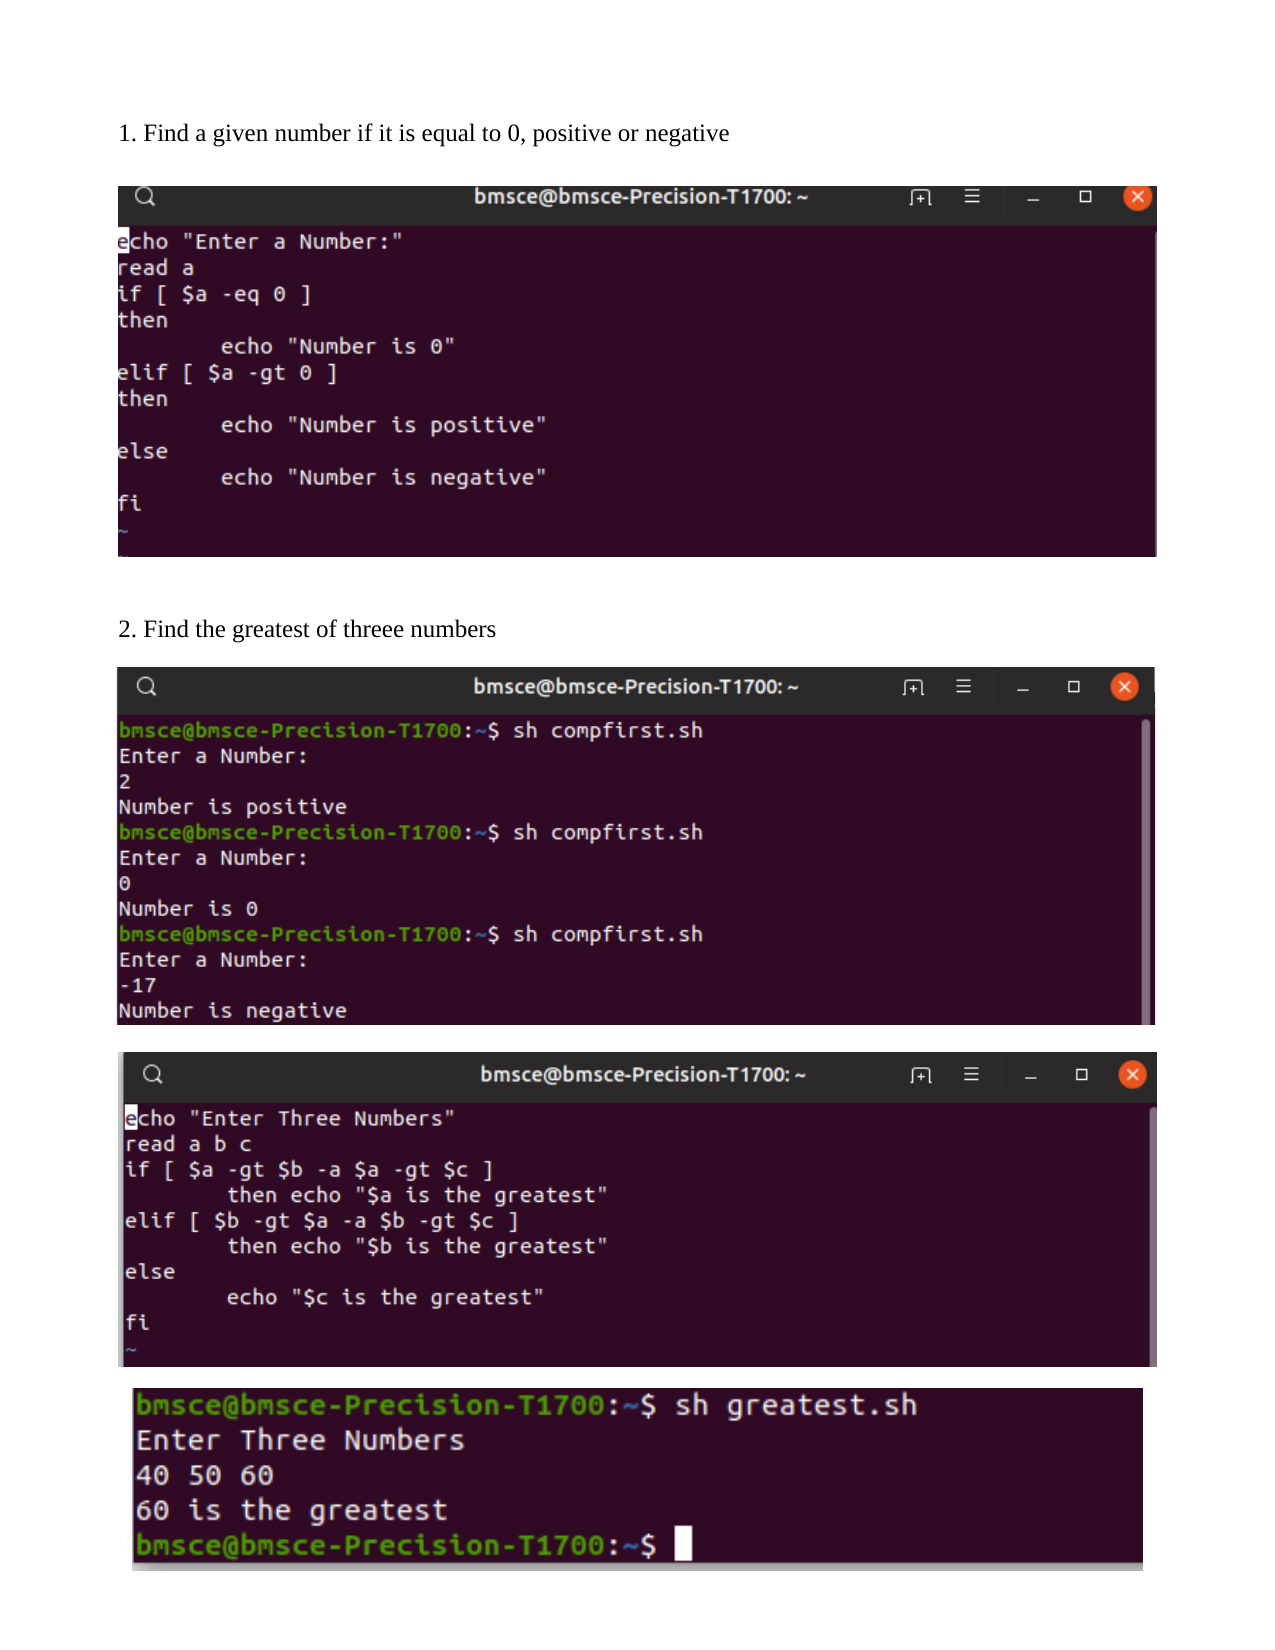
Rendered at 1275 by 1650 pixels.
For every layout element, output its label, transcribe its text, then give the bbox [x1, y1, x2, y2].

picture [118, 1052, 1157, 1367]
text 2. Find the greatest of threee numbers [118, 614, 1157, 643]
picture [118, 186, 1157, 557]
text 1. Find a given number if it is equal to 0, positive or negative [118, 118, 1157, 147]
picture [116, 667, 1156, 1025]
picture [132, 1388, 1143, 1571]
